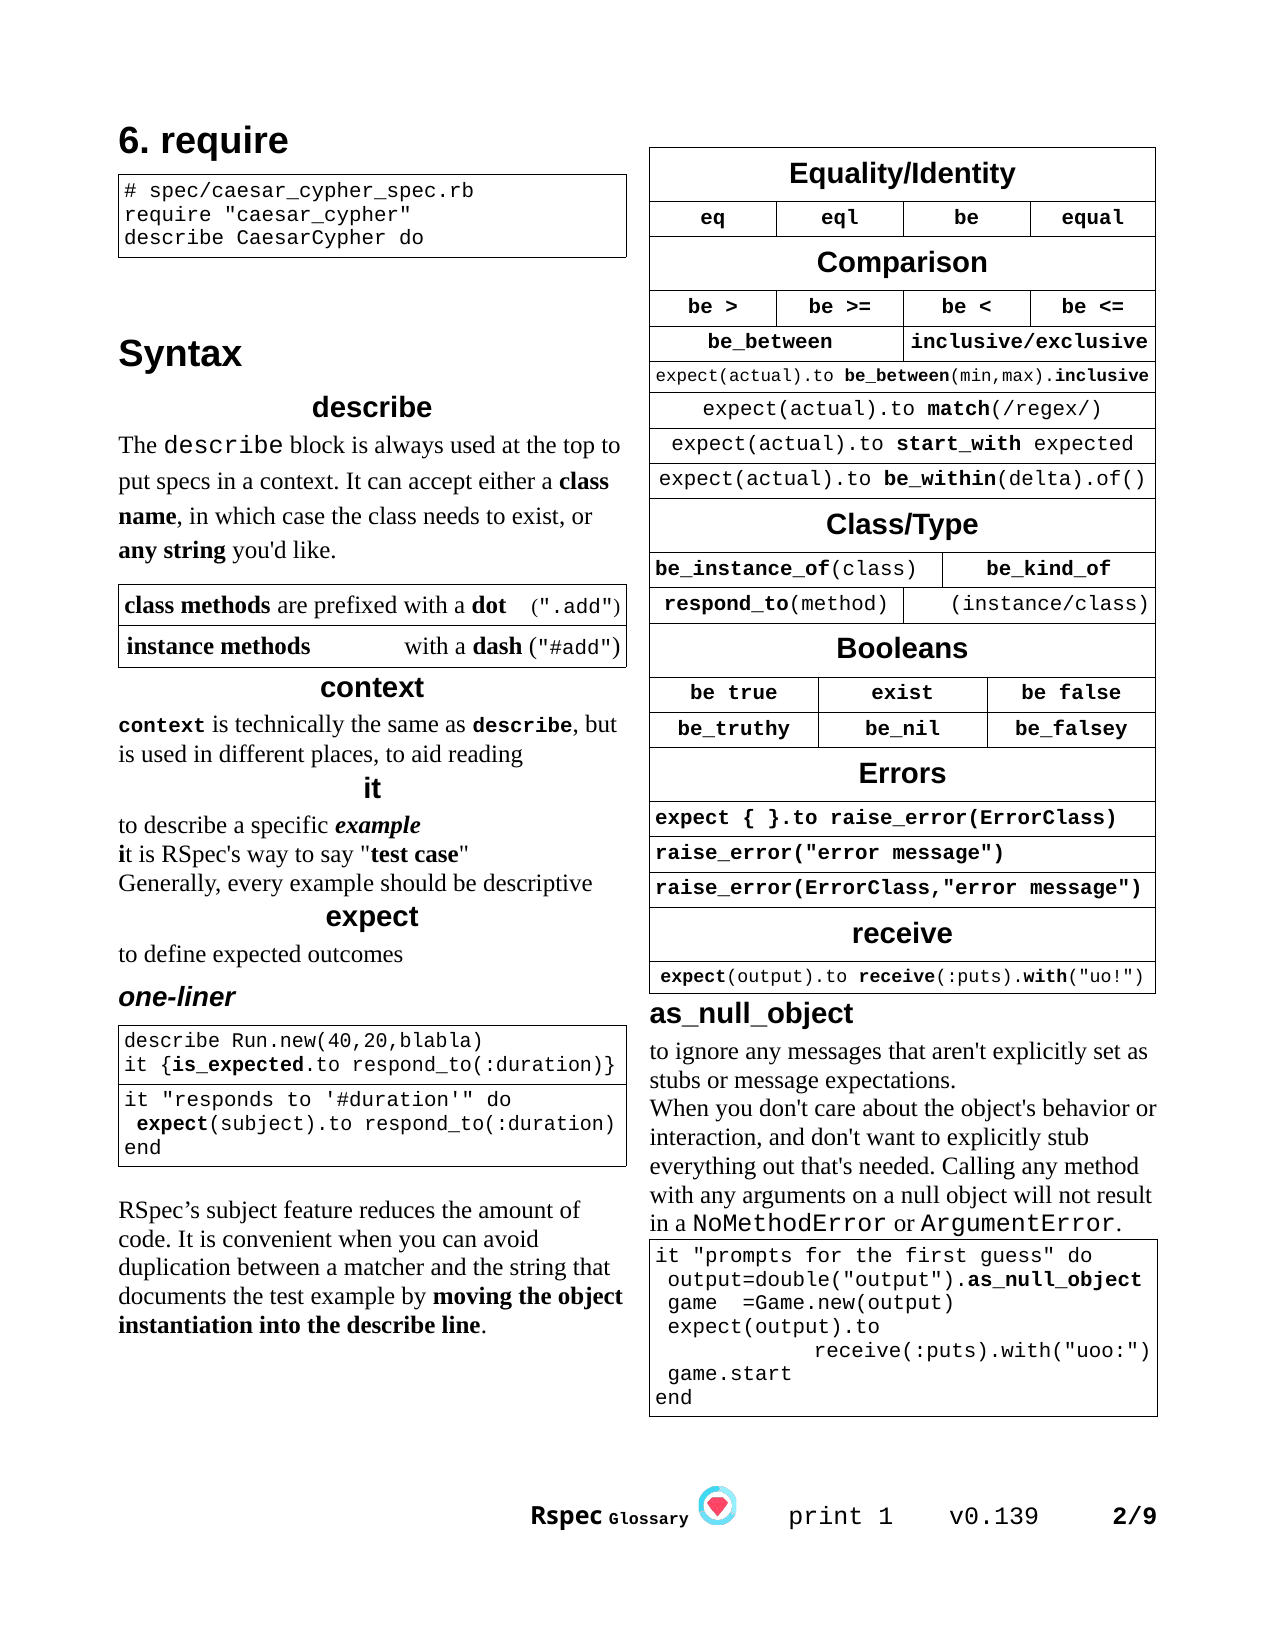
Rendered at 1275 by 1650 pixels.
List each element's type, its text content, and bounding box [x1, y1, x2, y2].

table_cell expect(actual).to match(/regex/) [650, 393, 1155, 427]
table_header Equality/Identity [650, 148, 1155, 201]
table_header it "prompts for the first guess" do output=double("output").as_null_object game =Game.new(output) expect(output).to receive(:puts).with("uoo:") game.start end [650, 1240, 1157, 1416]
text context is technically the same as describe, but is used in different places, to aid reading [118, 709, 626, 768]
table_cell expect(actual).to be_between(min,max).inclusive [650, 362, 1155, 392]
table_cell inclusive/exclusive [904, 327, 1155, 361]
table_header # spec/caesar_cypher_spec.rb require "caesar_cypher" describe CaesarCypher do [119, 175, 626, 257]
table_cell be >= [777, 291, 903, 326]
text The describe block is always used at the top to put specs in a context. It can accept either a class name, in which case the class needs to exist, or any string you'd like. [118, 430, 626, 564]
table_cell raise_error("error message") [650, 837, 1155, 872]
table_cell exist [819, 678, 987, 712]
picture [698, 1486, 737, 1525]
table_cell Comparison [650, 237, 1155, 290]
text Generally, every example should be descriptive [118, 868, 626, 896]
text to ignore any messages that aren't explicitly set as stubs or message expectations. [649, 1036, 1157, 1093]
text it is RSpec's way to say "test case" [118, 839, 626, 868]
table_cell Booleans [650, 624, 1155, 677]
text to describe a specific example [118, 810, 626, 839]
subtitle Syntax [118, 331, 626, 374]
subtitle expect [118, 899, 626, 933]
table_cell be_nil [819, 713, 987, 747]
table_cell eql [777, 202, 903, 236]
table_cell expect(output).to receive(:puts).with("uo!") [650, 962, 1155, 993]
subtitle context [118, 669, 626, 703]
text When you don't care about the object's behavior or interaction, and don't want to explicitly stub everything out that's needed. Calling any method with any arguments on a null object will not result in a NoMethodError or ArgumentError. [649, 1093, 1157, 1239]
table_cell be [904, 202, 1030, 236]
table_cell receive [650, 908, 1155, 961]
table_cell be_falsey [988, 713, 1155, 747]
subtitle 6. require [118, 118, 626, 162]
table_cell eq [650, 202, 776, 236]
table_cell (instance/class) [904, 588, 1155, 622]
table_header describe Run.new(40,20,blabla) it {is_expected.to respond_to(:duration)} [119, 1026, 626, 1083]
table_cell it "responds to '#duration'" do expect(subject).to respond_to(:duration) end [119, 1085, 626, 1166]
table_cell Class/Type [650, 499, 1155, 552]
text to define expected outcomes [118, 939, 626, 968]
table_cell be_truthy [650, 713, 818, 747]
table_cell expect { }.to raise_error(ErrorClass) [650, 802, 1155, 836]
text RSpec’s subject feature reduces the amount of code. It is convenient when you can avoid duplication between a matcher and the string that documents the test example by moving the object instantiation into the describe line. [118, 1195, 626, 1339]
subtitle it [118, 771, 626, 804]
table_cell be_kind_of [943, 553, 1155, 587]
table_cell Errors [650, 748, 1155, 801]
subtitle describe [118, 390, 626, 424]
table_cell respond_to(method) [650, 588, 903, 622]
table_cell equal [1031, 202, 1155, 236]
subtitle as_null_object [649, 996, 1157, 1030]
subtitle one-liner [118, 980, 626, 1012]
table_cell be <= [1031, 291, 1155, 326]
table_cell instance methods with a dash ("#add") [119, 626, 626, 667]
table_cell expect(actual).to start_with expected [650, 429, 1155, 463]
table_cell be_between [650, 327, 903, 361]
table_cell raise_error(ErrorClass,"error message") [650, 873, 1155, 907]
table_header class methods are prefixed with a dot (".add") [119, 585, 626, 625]
table_cell be false [988, 678, 1155, 712]
table_cell be_instance_of(class) [650, 553, 942, 587]
table_cell be < [904, 291, 1030, 326]
table_cell be > [650, 291, 776, 326]
table_cell expect(actual).to be_within(delta).of() [650, 464, 1155, 498]
table_cell be true [650, 678, 818, 712]
